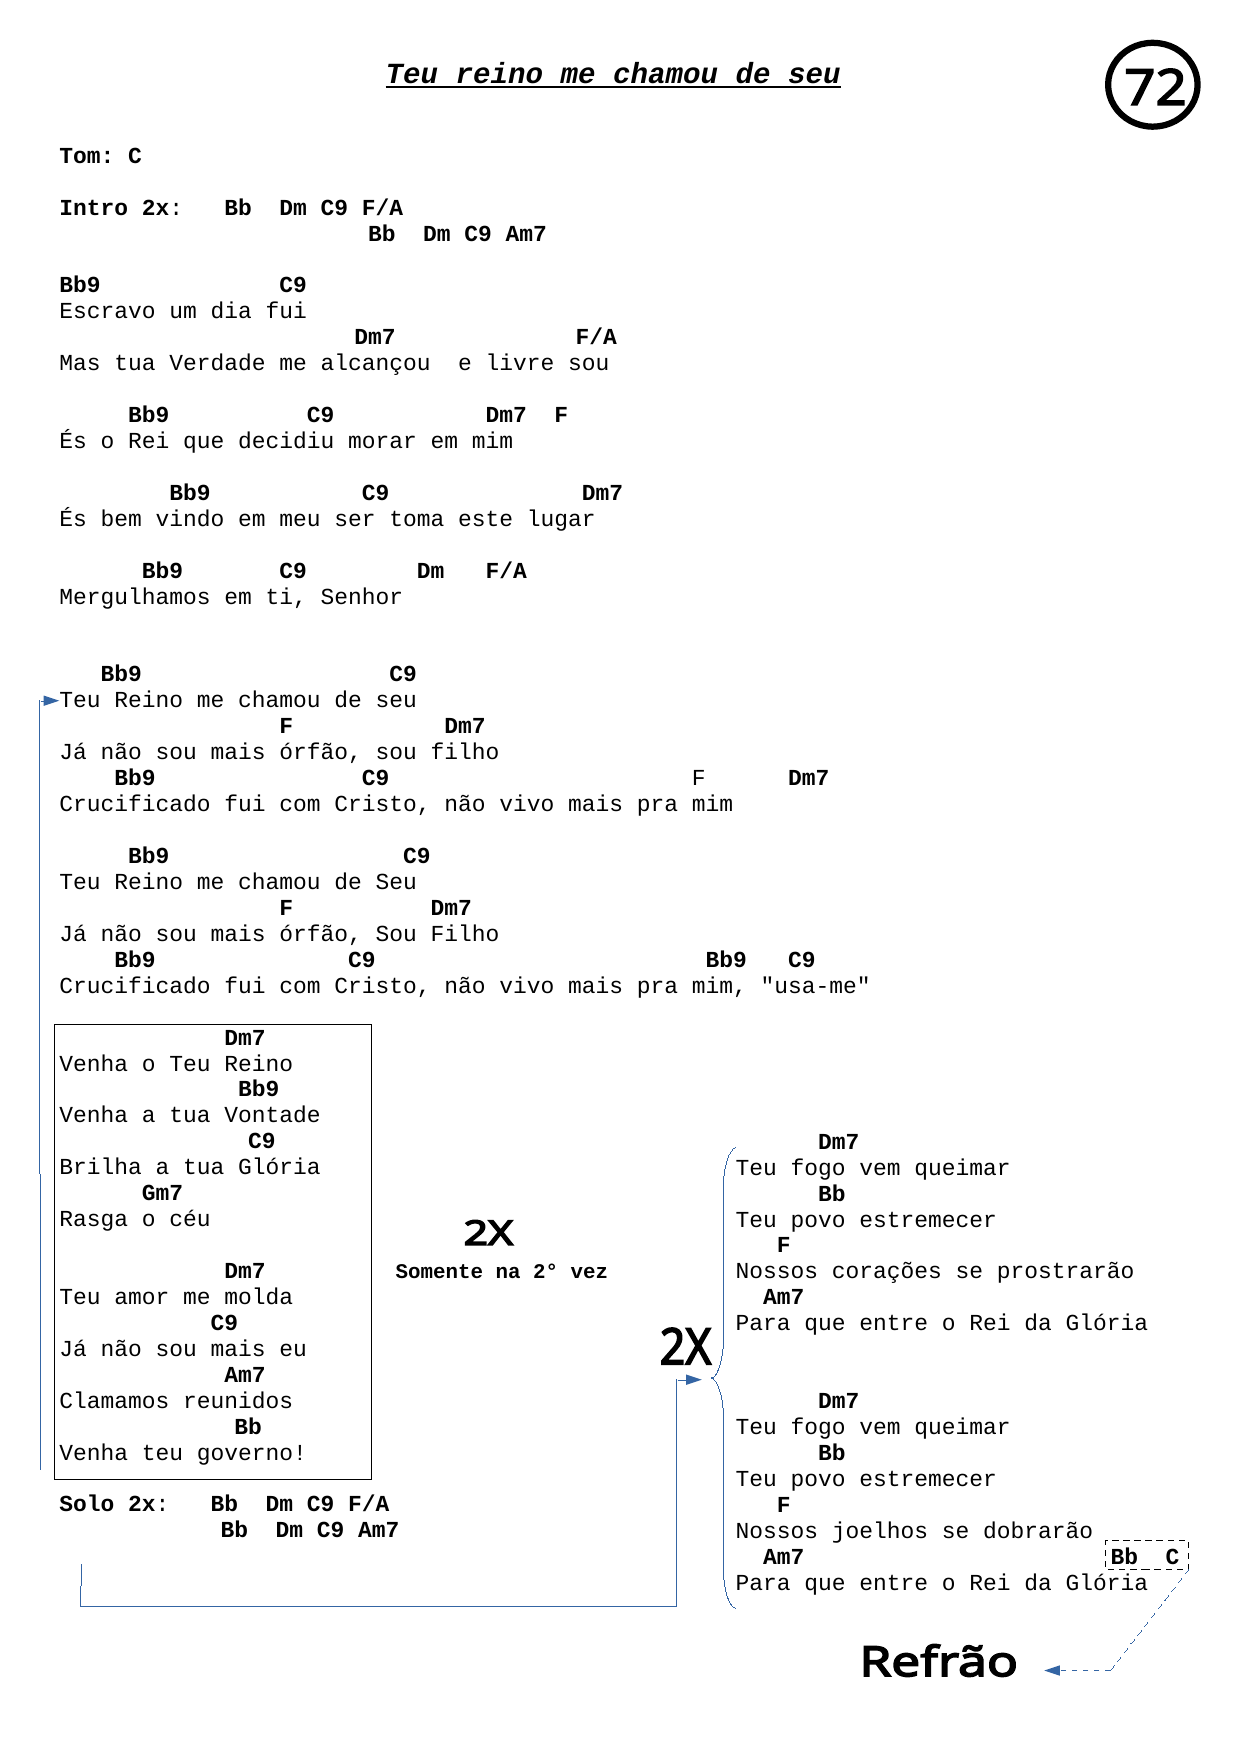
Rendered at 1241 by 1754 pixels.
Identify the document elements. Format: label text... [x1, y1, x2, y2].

text Bb [59, 1415, 371, 1441]
text Bb [677, 1415, 723, 1441]
text Venha teu governo! [372, 1441, 676, 1467]
text Clamamos reunidos [59, 1389, 371, 1415]
text Teu amor me molda [372, 1285, 723, 1311]
text C9 [59, 1311, 371, 1337]
text C9 [372, 1130, 1167, 1156]
text És bem vindo em meu ser toma este lugar [59, 507, 1167, 533]
text Venha teu governo! [724, 1441, 1167, 1467]
text [372, 1337, 676, 1363]
text [372, 1104, 1167, 1130]
text Solo 2x: Bb Dm C9 F/A [59, 1493, 676, 1519]
text Brilha a tua Glória [372, 1156, 1167, 1182]
text C9 [372, 1311, 723, 1337]
text Já não sou mais órfão, sou filho [59, 741, 1167, 767]
text Bb9 C9 Bb9 C9 [59, 948, 1167, 974]
text [372, 1078, 1167, 1104]
text [372, 1363, 1167, 1389]
text [1112, 59, 1167, 92]
text C9 [59, 1130, 371, 1156]
text Bb9 C9 F Dm7 [59, 767, 1167, 792]
text Gm7 [724, 1182, 1167, 1207]
text Bb9 C9 [59, 663, 1167, 689]
text Solo 2x: Bb Dm C9 F/A [677, 1493, 723, 1519]
text Bb Dm C9 Am7 [677, 1519, 723, 1545]
text Venha teu governo! [59, 1441, 371, 1467]
text Teu amor me molda [724, 1285, 1167, 1311]
text Mergulhamos em ti, Senhor [59, 585, 1167, 611]
text Solo 2x: Bb Dm C9 F/A [724, 1493, 1167, 1519]
text Gm7 [372, 1182, 723, 1207]
text [702, 1337, 1167, 1363]
text Bb9 C9 Dm7 F [59, 403, 1167, 429]
text Bb9 C9 Dm F/A [59, 559, 1167, 585]
text Bb9 [59, 1078, 371, 1104]
text Bb [372, 1415, 676, 1441]
text Venha o Teu Reino [59, 1052, 371, 1078]
text Dm7 [59, 1026, 371, 1052]
text Brilha a tua Glória [59, 1156, 371, 1182]
text Dm7 F/A [59, 326, 1167, 352]
text Rasga o céu [59, 1207, 371, 1233]
text Venha a tua Vontade [59, 1104, 371, 1130]
text Crucificado fui com Cristo, não vivo mais pra mim, "usa-me" [59, 974, 1167, 1000]
text Venha teu governo! [677, 1441, 723, 1467]
text C9 [724, 1311, 1167, 1337]
text Mas tua Verdade me alcançou e livre sou [59, 352, 1167, 377]
text C9 [665, 1333, 676, 1337]
text Bb9 C9 [59, 844, 1167, 870]
text [372, 1052, 1167, 1078]
text Dm7 Somente na 2° vez [724, 1259, 1167, 1285]
text Dm7 Somente na 2° vez [372, 1259, 723, 1285]
text Bb [724, 1415, 1167, 1441]
text Clamamos reunidos [372, 1389, 676, 1415]
text Am7 [59, 1363, 371, 1389]
text [670, 1337, 694, 1363]
text Já não sou mais órfão, Sou Filho [59, 922, 1167, 948]
text F Dm7 [59, 896, 1167, 922]
text Gm7 [59, 1182, 371, 1207]
text Escravo um dia fui [59, 300, 1167, 326]
text Teu Reino me chamou de seu [59, 689, 1167, 715]
text Dm7 Somente na 2° vez [59, 1259, 371, 1285]
text Rasga o céu [372, 1207, 723, 1233]
text Bb9 C9 [59, 274, 1167, 300]
text Bb Dm C9 Am7 [59, 222, 1167, 248]
text Já não sou mais eu [59, 1337, 371, 1363]
text Bb Dm C9 Am7 [724, 1519, 1167, 1545]
text [372, 1026, 1167, 1052]
text Bb Dm C9 Am7 [59, 1519, 676, 1545]
text Tom: C [59, 144, 1167, 170]
text Rasga o céu [724, 1207, 1167, 1233]
text Teu amor me molda [59, 1285, 371, 1311]
text Intro 2x: Bb Dm C9 F/A [59, 196, 1167, 222]
text Clamamos reunidos [677, 1389, 1167, 1415]
text Bb9 C9 Dm7 [59, 481, 1167, 507]
text F Dm7 [59, 715, 1167, 741]
text Teu reino me chamou de seu [59, 59, 1112, 92]
text Crucificado fui com Cristo, não vivo mais pra mim [59, 792, 1167, 818]
text És o Rei que decidiu morar em mim [59, 429, 1167, 455]
text Teu Reino me chamou de Seu [59, 870, 1167, 896]
